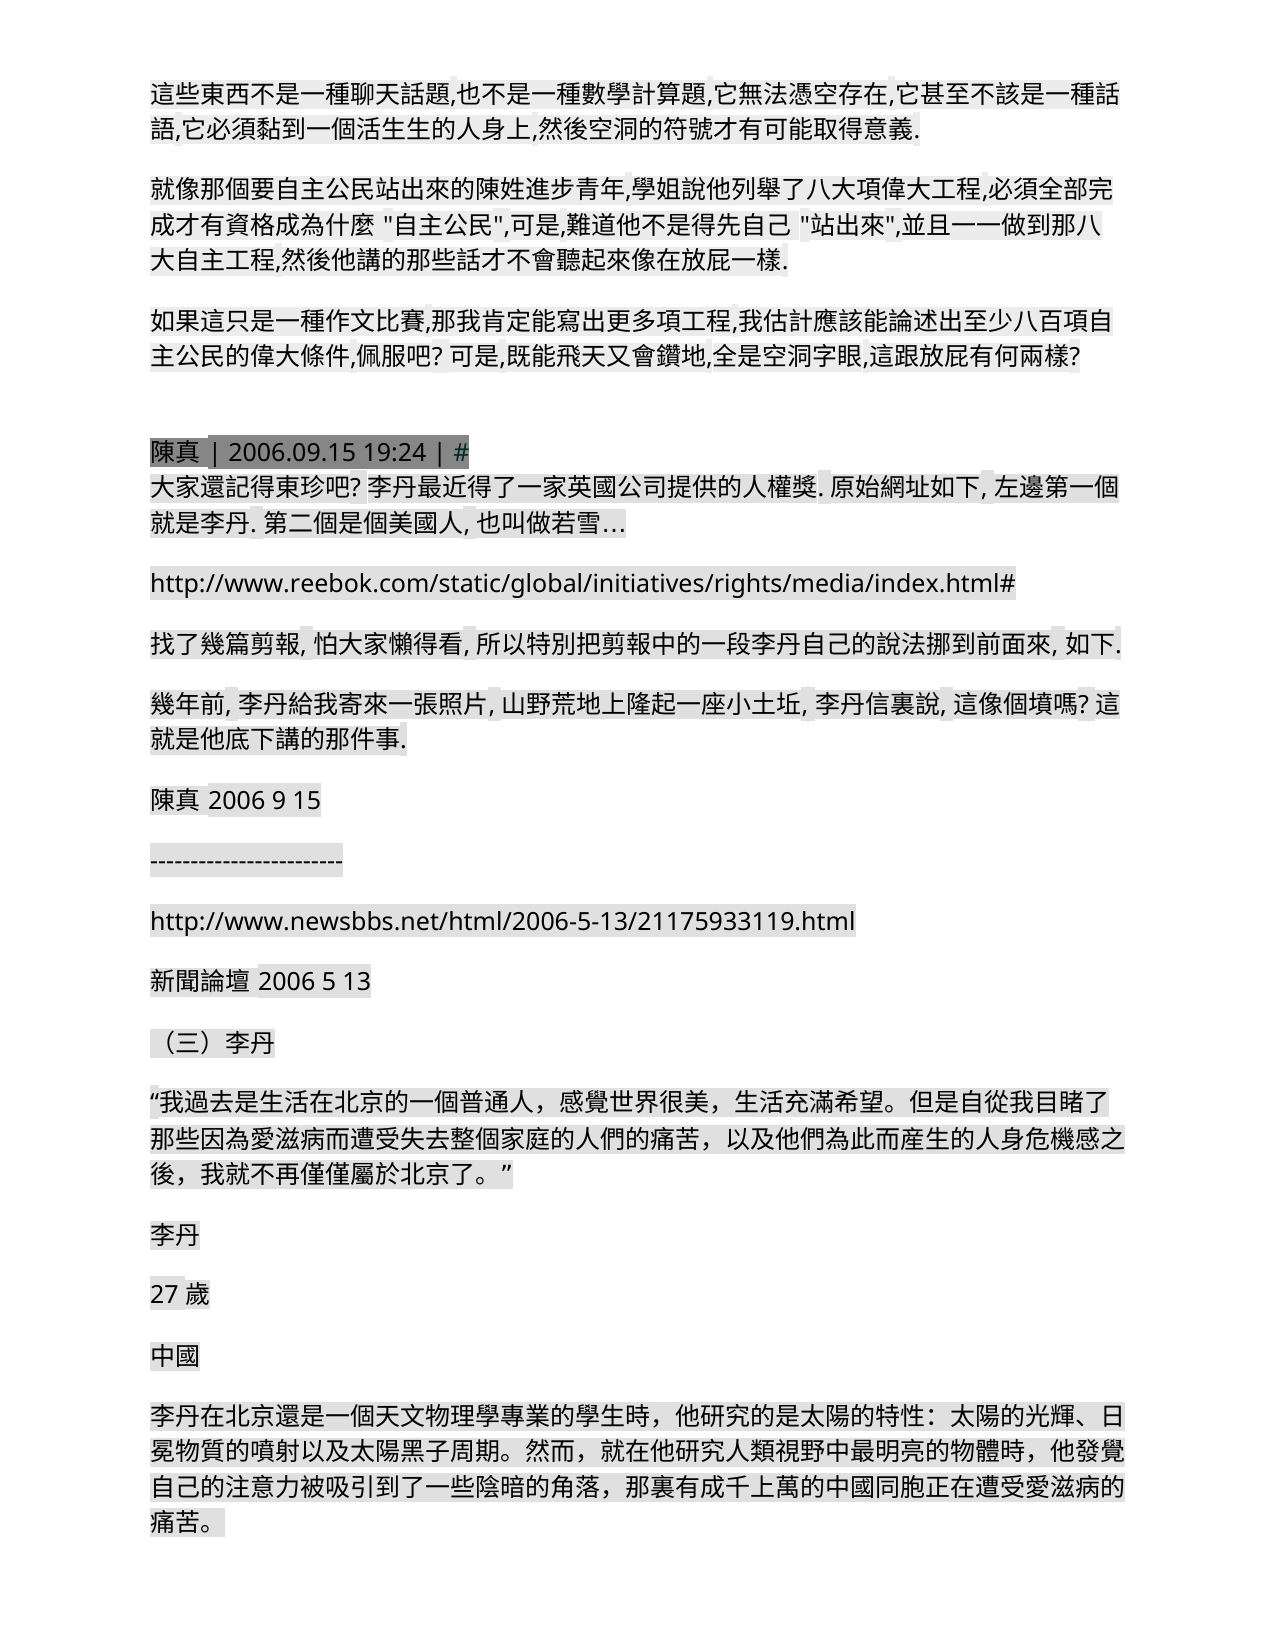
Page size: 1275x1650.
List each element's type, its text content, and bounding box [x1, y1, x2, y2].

text “我過去是生活在北京的一個普通人，感覺世界很美，生活充滿希望。但是自從我目睹了那些因為愛滋病而遭受失去整個家庭的人們的痛苦，以及他們為此而産生的人身危機感之後，我就不再僅僅屬於北京了。” [150, 1083, 1125, 1189]
text 這些東西不是一種聊天話題,也不是一種數學計算題,它無法憑空存在,它甚至不該是一種話語,它必須黏到一個活生生的人身上,然後空洞的符號才有可能取得意義. [150, 75, 1125, 146]
text （三）李丹 [150, 1023, 1125, 1058]
text 就像那個要自主公民站出來的陳姓進步青年,學姐說他列舉了八大項偉大工程,必須全部完成才有資格成為什麼 "自主公民",可是,難道他不是得先自己 "站出來",並且一一做到那八大自主工程,然後他講的那些話才不會聽起來像在放屁一樣. [150, 171, 1125, 277]
text http://www.reebok.com/static/global/initiatives/rights/media/index.html# [150, 564, 1125, 600]
text 找了幾篇剪報, 怕大家懶得看, 所以特別把剪報中的一段李丹自己的說法挪到前面來, 如下. [150, 625, 1125, 660]
text 如果這只是一種作文比賽,那我肯定能寫出更多項工程,我估計應該能論述出至少八百項自主公民的偉大條件,佩服吧? 可是,既能飛天又會鑽地,全是空洞字眼,這跟放屁有何兩樣? [150, 302, 1125, 408]
text 幾年前, 李丹給我寄來一張照片, 山野荒地上隆起一座小土坵, 李丹信裏說, 這像個墳嗎? 這就是他底下講的那件事. [150, 685, 1125, 756]
text 李丹 [150, 1214, 1125, 1250]
text 陳真 | 2006.09.15 19:24 | # [150, 433, 1125, 469]
text 新聞論壇 2006 5 13 [150, 962, 1125, 998]
text 大家還記得東珍吧? 李丹最近得了一家英國公司提供的人權獎. 原始網址如下, 左邊第一個就是李丹. 第二個是個美國人, 也叫做若雪… [150, 469, 1125, 539]
text 陳真 2006 9 15 [150, 781, 1125, 817]
text 李丹在北京還是一個天文物理學專業的學生時，他研究的是太陽的特性：太陽的光輝、日冕物質的噴射以及太陽黑子周期。然而，就在他研究人類視野中最明亮的物體時，他發覺自己的注意力被吸引到了一些陰暗的角落，那裏有成千上萬的中國同胞正在遭受愛滋病的痛苦。 [150, 1396, 1125, 1537]
text ------------------------ [150, 842, 1125, 877]
text 中國 [150, 1335, 1125, 1371]
text http://www.newsbbs.net/html/2006-5-13/21175933119.html [150, 902, 1125, 937]
text 27 歲 [150, 1275, 1125, 1310]
